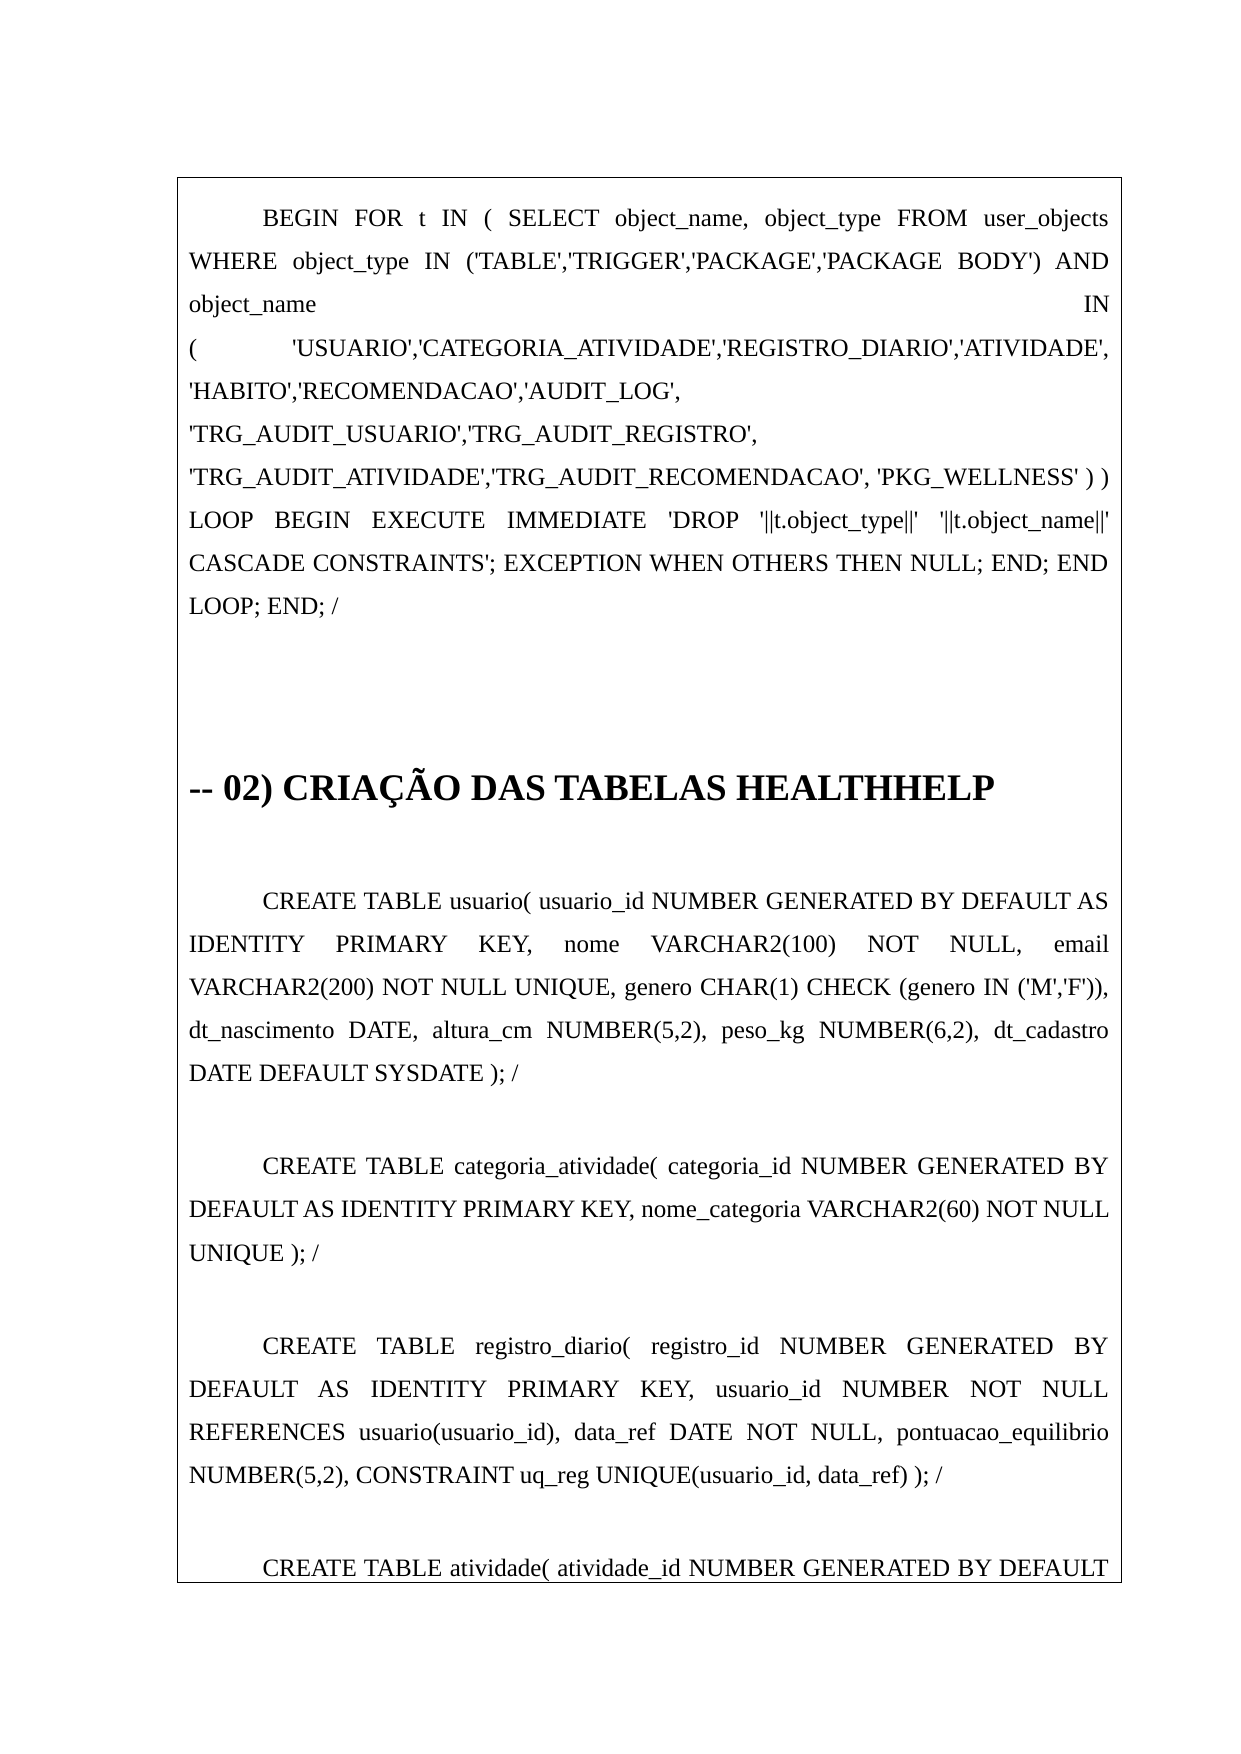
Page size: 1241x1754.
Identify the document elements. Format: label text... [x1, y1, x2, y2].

table_header BEGIN FOR t IN ( SELECT object_name, object_type FROM user_objects WHERE object_type IN ('TABLE','TRIGGER','PACKAGE','PACKAGE BODY') AND object_name IN ( 'USUARIO','CATEGORIA_ATIVIDADE','REGISTRO_DIARIO','ATIVIDADE', 'HABITO','RECOMENDACAO','AUDIT_LOG', 'TRG_AUDIT_USUARIO','TRG_AUDIT_REGISTRO', 'TRG_AUDIT_ATIVIDADE','TRG_AUDIT_RECOMENDACAO', 'PKG_WELLNESS' ) ) LOOP BEGIN EXECUTE IMMEDIATE 'DROP '||t.object_type||' '||t.object_name||' CASCADE CONSTRAINTS'; EXCEPTION WHEN OTHERS THEN NULL; END; END LOOP; END; / -- 02) CRIAÇÃO DAS TABELAS HEALTHHELP CREATE TABLE usuario( usuario_id NUMBER GENERATED BY DEFAULT AS IDENTITY PRIMARY KEY, nome VARCHAR2(100) NOT NULL, email VARCHAR2(200) NOT NULL UNIQUE, genero CHAR(1) CHECK (genero IN ('M','F')), dt_nascimento DATE, altura_cm NUMBER(5,2), peso_kg NUMBER(6,2), dt_cadastro DATE DEFAULT SYSDATE ); / CREATE TABLE categoria_atividade( categoria_id NUMBER GENERATED BY DEFAULT AS IDENTITY PRIMARY KEY, nome_categoria VARCHAR2(60) NOT NULL UNIQUE ); / CREATE TABLE registro_diario( registro_id NUMBER GENERATED BY DEFAULT AS IDENTITY PRIMARY KEY, usuario_id NUMBER NOT NULL REFERENCES usuario(usuario_id), data_ref DATE NOT NULL, pontuacao_equilibrio NUMBER(5,2), CONSTRAINT uq_reg UNIQUE(usuario_id, data_ref) ); / CREATE TABLE atividade( atividade_id NUMBER GENERATED BY DEFAULT [178, 178, 1121, 1582]
